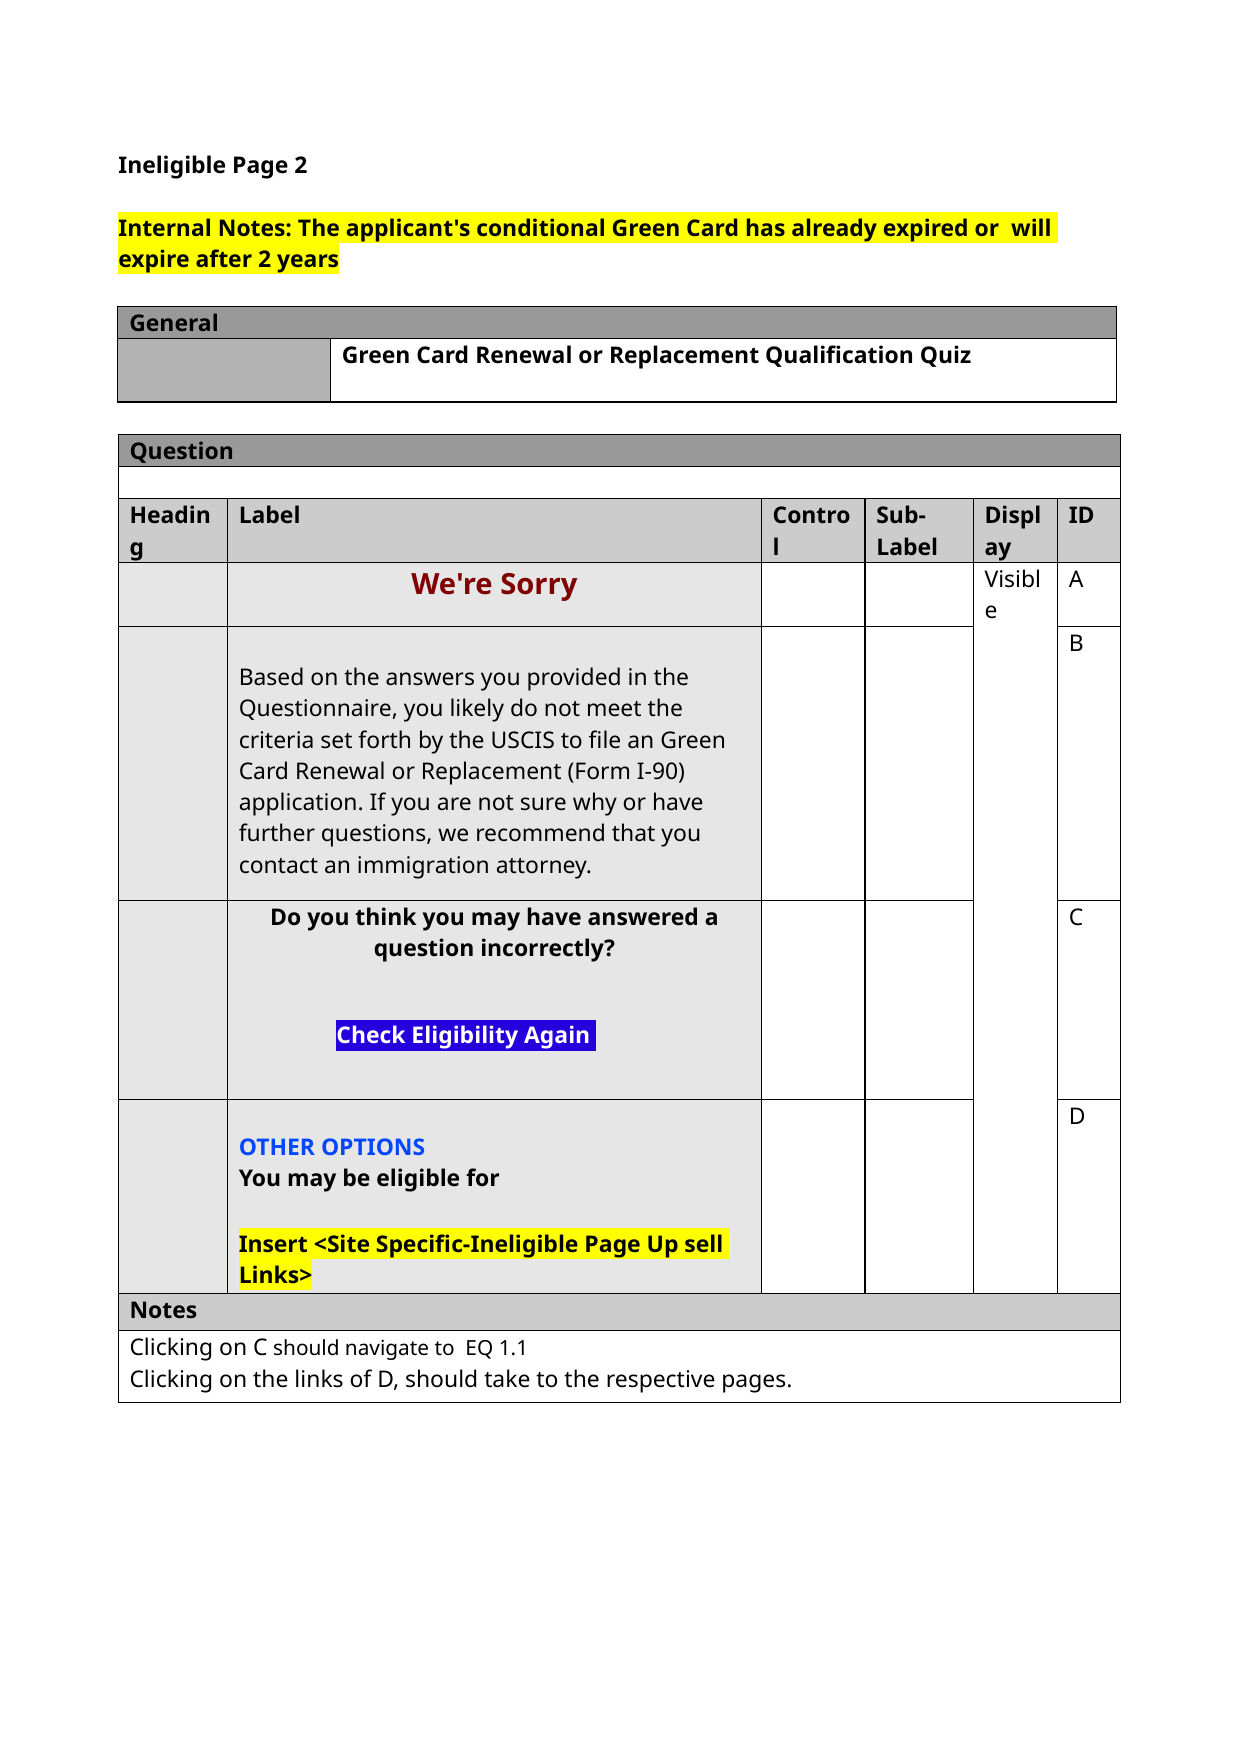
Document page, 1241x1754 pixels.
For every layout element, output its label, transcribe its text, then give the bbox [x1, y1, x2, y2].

table_cell C [1058, 901, 1120, 1099]
table_cell [119, 1100, 227, 1293]
table_cell B [1058, 627, 1120, 900]
table_cell ID [1058, 499, 1120, 562]
table_cell Based on the answers you provided in the Questionnaire, you likely do not meet the criteria set forth by the USCIS to file an Green Card Renewal or Replacement (Form I-90) application. If you are not sure why or have further questions, we recommend that you contact an immigration attorney. [228, 627, 761, 900]
table_cell [866, 901, 973, 1099]
table_cell [762, 627, 864, 900]
table_cell [119, 467, 1120, 498]
table_cell [866, 563, 973, 626]
table_cell A [1058, 563, 1120, 626]
table_cell Label [228, 499, 761, 562]
table_cell [762, 1100, 864, 1293]
table_cell OTHER OPTIONS You may be eligible for Insert <Site Specific-Ineligible Page Up sell Links> [228, 1100, 761, 1293]
table_cell Notes [119, 1294, 1120, 1330]
table_cell Green Card Renewal or Replacement Qualification Quiz [331, 339, 1116, 401]
table_cell [762, 563, 864, 626]
table_cell We're Sorry [228, 563, 761, 626]
table_cell Control [762, 499, 864, 562]
table_cell [866, 627, 973, 900]
table_cell [118, 339, 330, 401]
table_cell [762, 901, 864, 1099]
table_cell [119, 563, 227, 626]
text Internal Notes: The applicant's conditional Green Card has already expired or will expire after 2 years [118, 212, 1122, 274]
table_cell Do you think you may have answered a question incorrectly? Check Eligibility Again [228, 901, 761, 1099]
table_cell Clicking on C should navigate to EQ 1.1 Clicking on the links of D, should take to the respective pages. [119, 1331, 1120, 1402]
table_cell [866, 1100, 973, 1293]
table_cell Display [974, 499, 1057, 562]
table_cell D [1058, 1100, 1120, 1293]
text Ineligible Page 2 [118, 149, 1122, 181]
table_cell [119, 901, 227, 1099]
table_cell Heading [119, 499, 227, 562]
table_cell [119, 627, 227, 900]
table_cell Sub-Label [866, 499, 973, 562]
table_header General [118, 307, 1116, 338]
table_header Question [119, 435, 1120, 466]
table_cell Visible [974, 563, 1057, 1293]
